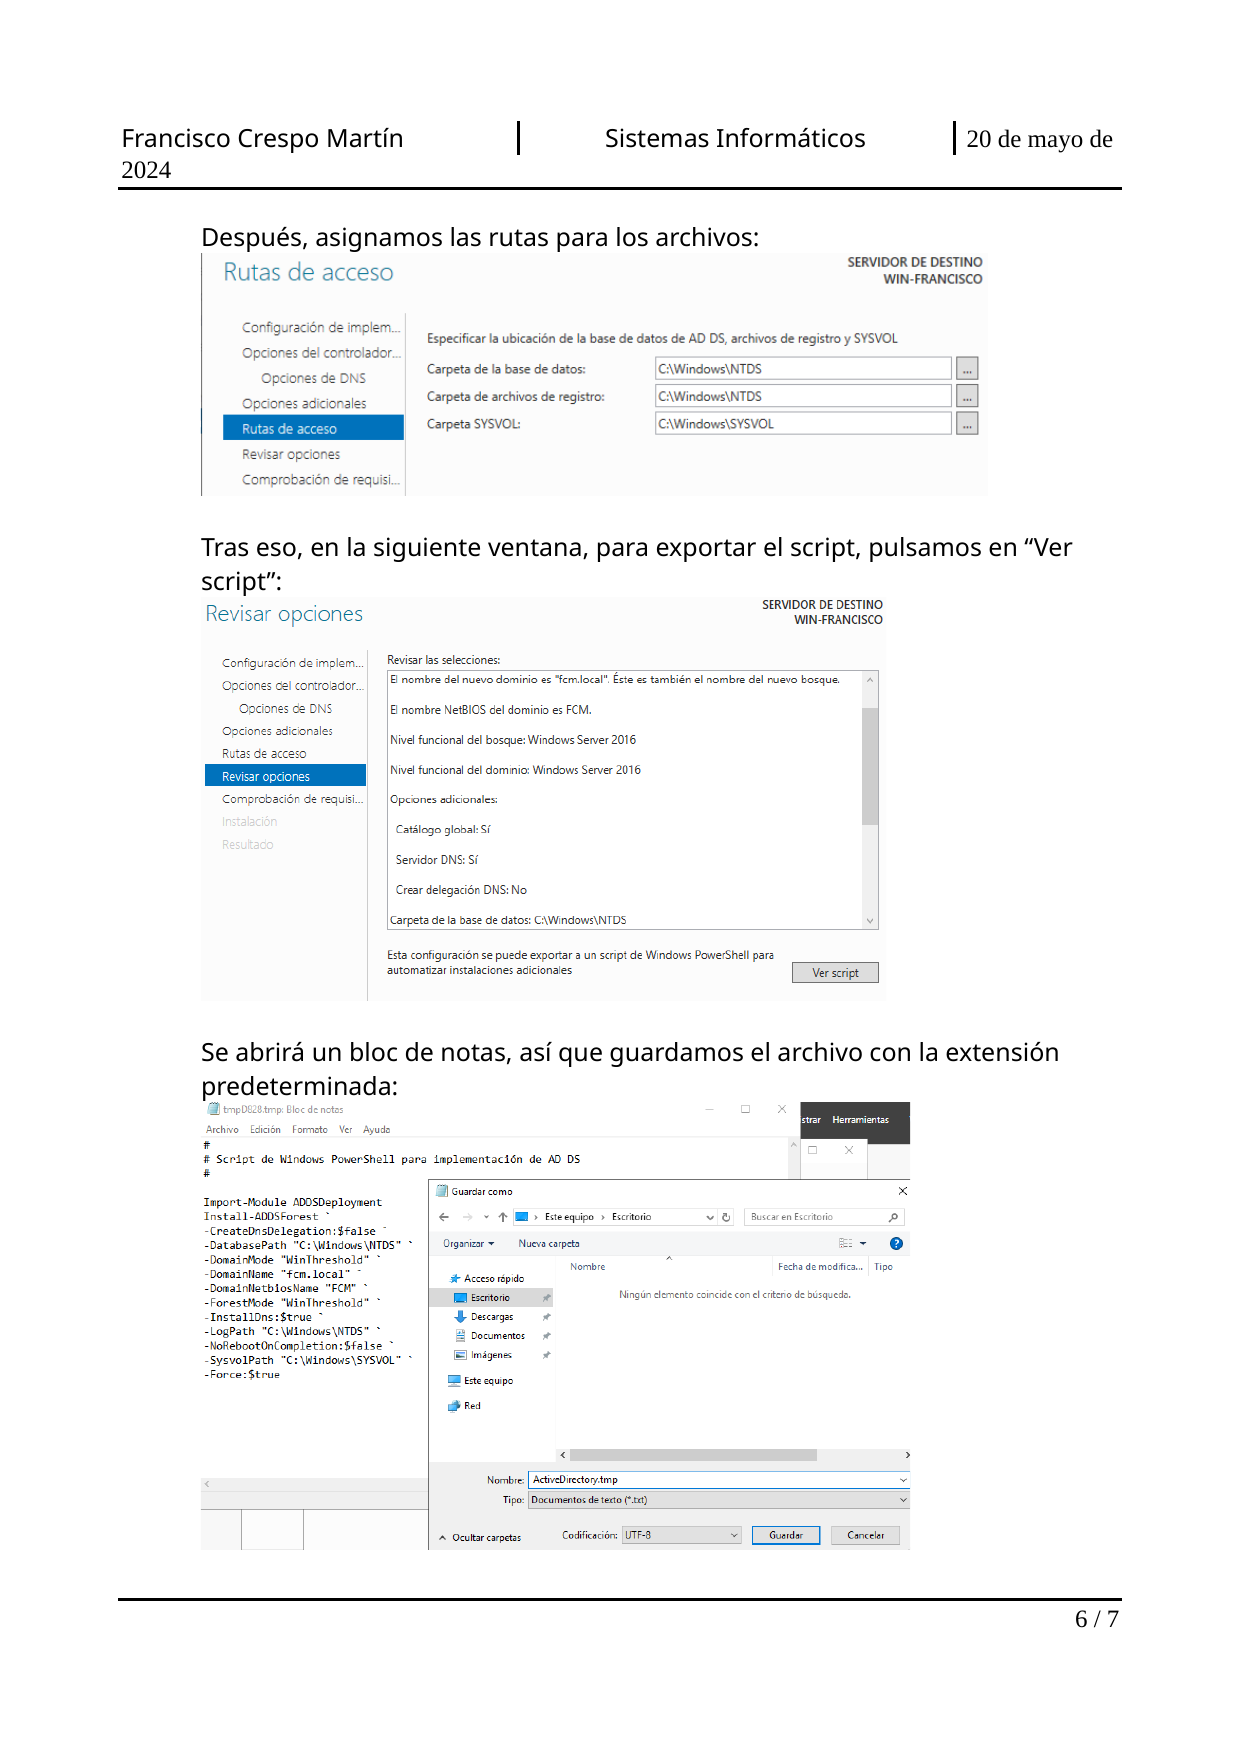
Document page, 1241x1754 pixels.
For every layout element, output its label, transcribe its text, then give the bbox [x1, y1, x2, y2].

subtitle Se abrirá un bloc de notas, así que guardamos el archivo con la extensión predeterminada: [201, 1034, 1122, 1103]
subtitle Después, asignamos las rutas para los archivos: [201, 219, 1122, 253]
picture [200, 253, 989, 496]
picture [200, 1102, 910, 1550]
picture [200, 597, 887, 1001]
subtitle Tras eso, en la siguiente ventana, para exportar el script, pulsamos en “Ver script”: [201, 530, 1122, 598]
